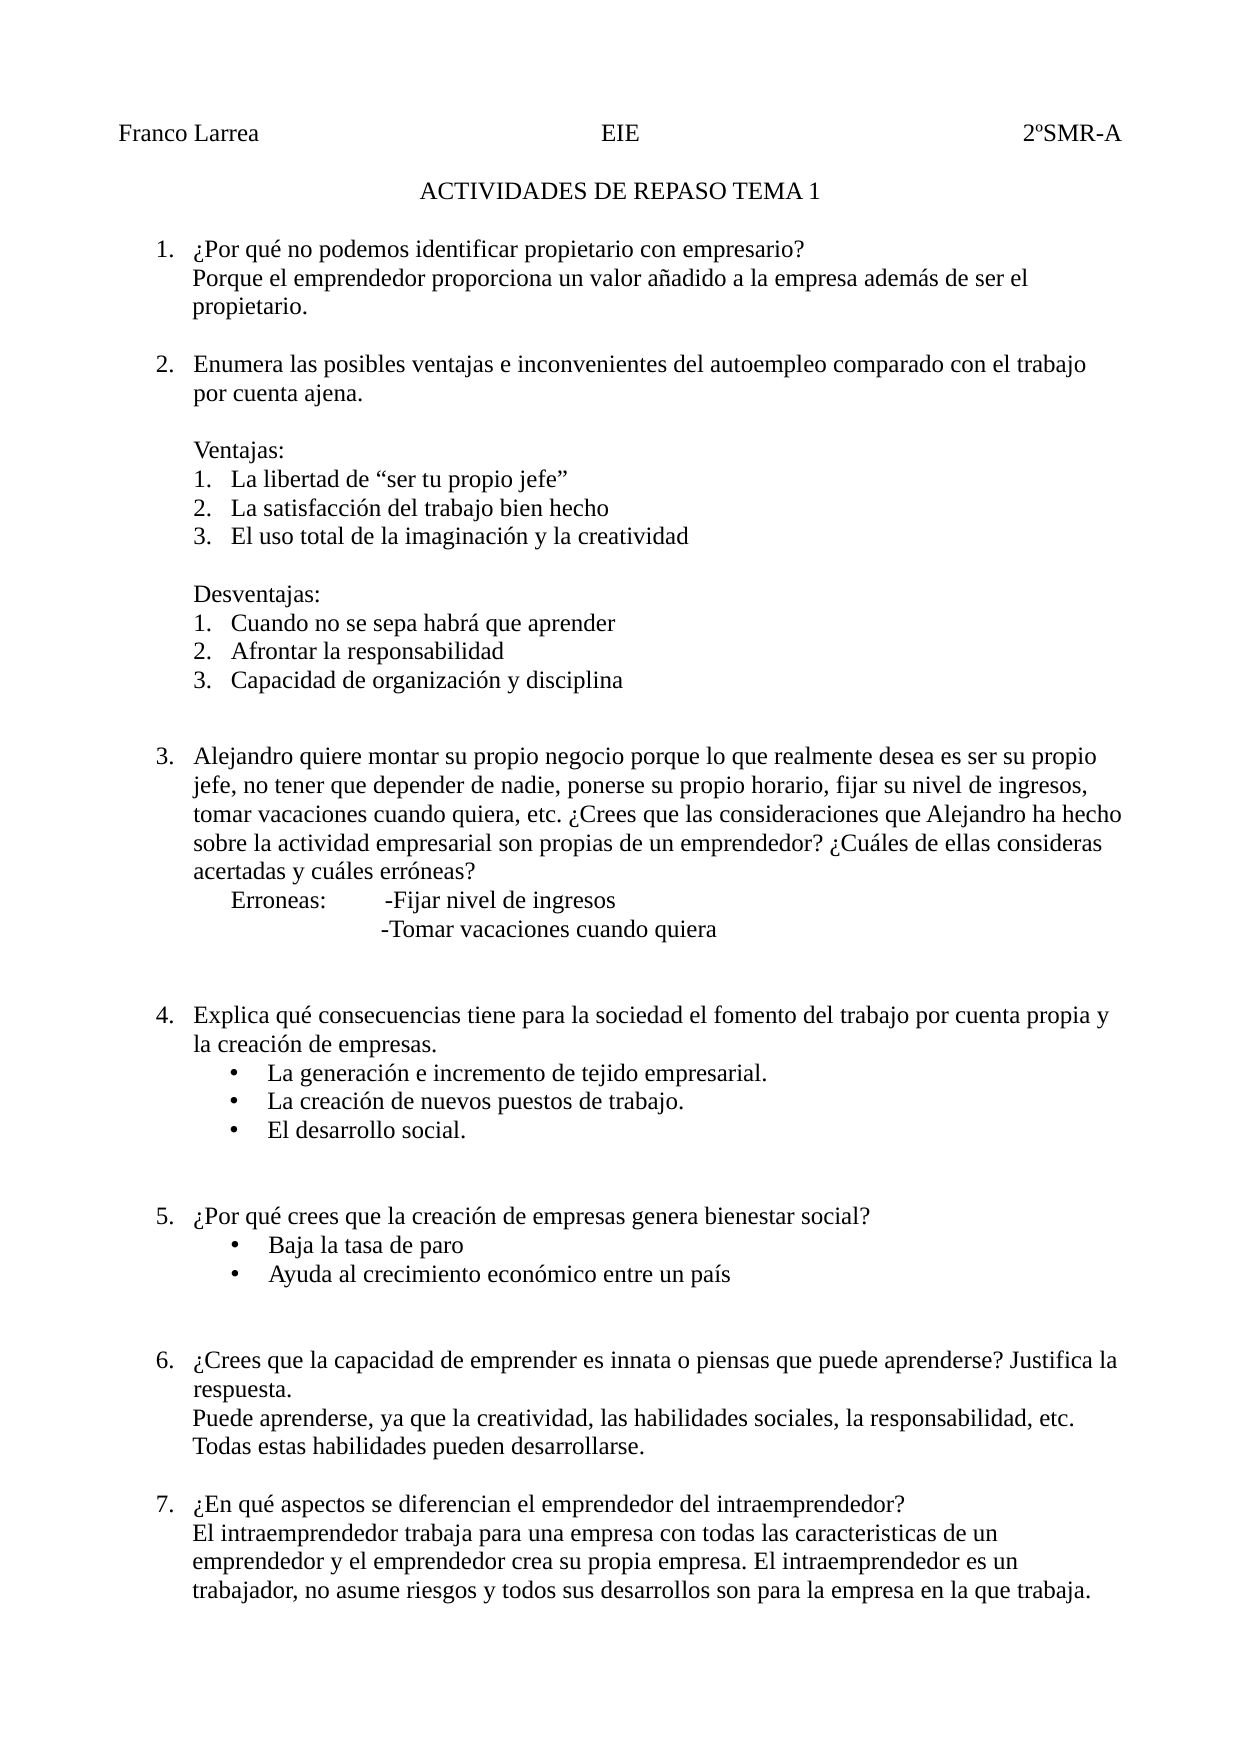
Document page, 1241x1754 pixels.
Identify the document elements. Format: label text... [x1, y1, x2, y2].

list Desventajas: [156, 579, 1122, 608]
list Afrontar la responsabilidad [193, 636, 1122, 665]
text ACTIVIDADES DE REPASO TEMA 1 [118, 176, 1122, 205]
list ¿Crees que la capacidad de emprender es innata o piensas que puede aprenderse? Justifica la respuesta. [156, 1345, 1122, 1403]
list La libertad de “ser tu propio jefe” [193, 464, 1122, 493]
list Ventajas: [156, 435, 1122, 464]
list Explica qué consecuencias tiene para la sociedad el fomento del trabajo por cuenta propia y la creación de empresas. [156, 1000, 1122, 1058]
list ¿Por qué no podemos identificar propietario con empresario? [156, 234, 1122, 263]
list -Tomar vacaciones cuando quiera [343, 914, 1122, 943]
list La creación de nuevos puestos de trabajo. [229, 1086, 1122, 1115]
list Ayuda al crecimiento económico entre un país [231, 1259, 1122, 1288]
list La generación e incremento de tejido empresarial. [229, 1058, 1122, 1086]
list ¿En qué aspectos se diferencian el emprendedor del intraemprendedor? [156, 1489, 1122, 1518]
list Erroneas: -Fijar nivel de ingresos [193, 885, 1122, 914]
list La satisfacción del trabajo bien hecho [193, 493, 1122, 521]
list Cuando no se sepa habrá que aprender [193, 608, 1122, 636]
list Enumera las posibles ventajas e inconvenientes del autoempleo comparado con el trabajo por cuenta ajena. [156, 349, 1122, 406]
list Alejandro quiere montar su propio negocio porque lo que realmente desea es ser su propio jefe, no tener que depender de nadie, ponerse su propio horario, fijar su nivel de ingresos, tomar vacaciones cuando quiera, etc. ¿Crees que las consideraciones que Alejandro ha hecho sobre la actividad empresarial son propias de un emprendedor? ¿Cuáles de ellas consideras acertadas y cuáles erróneas? [156, 741, 1122, 885]
text Puede aprenderse, ya que la creatividad, las habilidades sociales, la responsabilidad, etc. [118, 1403, 1122, 1431]
text Porque el emprendedor proporciona un valor añadido a la empresa además de ser el propietario. [118, 263, 1122, 320]
list ¿Por qué crees que la creación de empresas genera bienestar social? [156, 1201, 1122, 1230]
list Baja la tasa de paro [231, 1230, 1122, 1259]
list El desarrollo social. [229, 1115, 1122, 1144]
text Todas estas habilidades pueden desarrollarse. [118, 1431, 1122, 1460]
list El uso total de la imaginación y la creatividad [193, 521, 1122, 550]
list Capacidad de organización y disciplina [193, 665, 1122, 694]
text El intraemprendedor trabaja para una empresa con todas las caracteristicas de un emprendedor y el emprendedor crea su propia empresa. El intraemprendedor es un trabajador, no asume riesgos y todos sus desarrollos son para la empresa en la que trabaja. [118, 1518, 1122, 1604]
